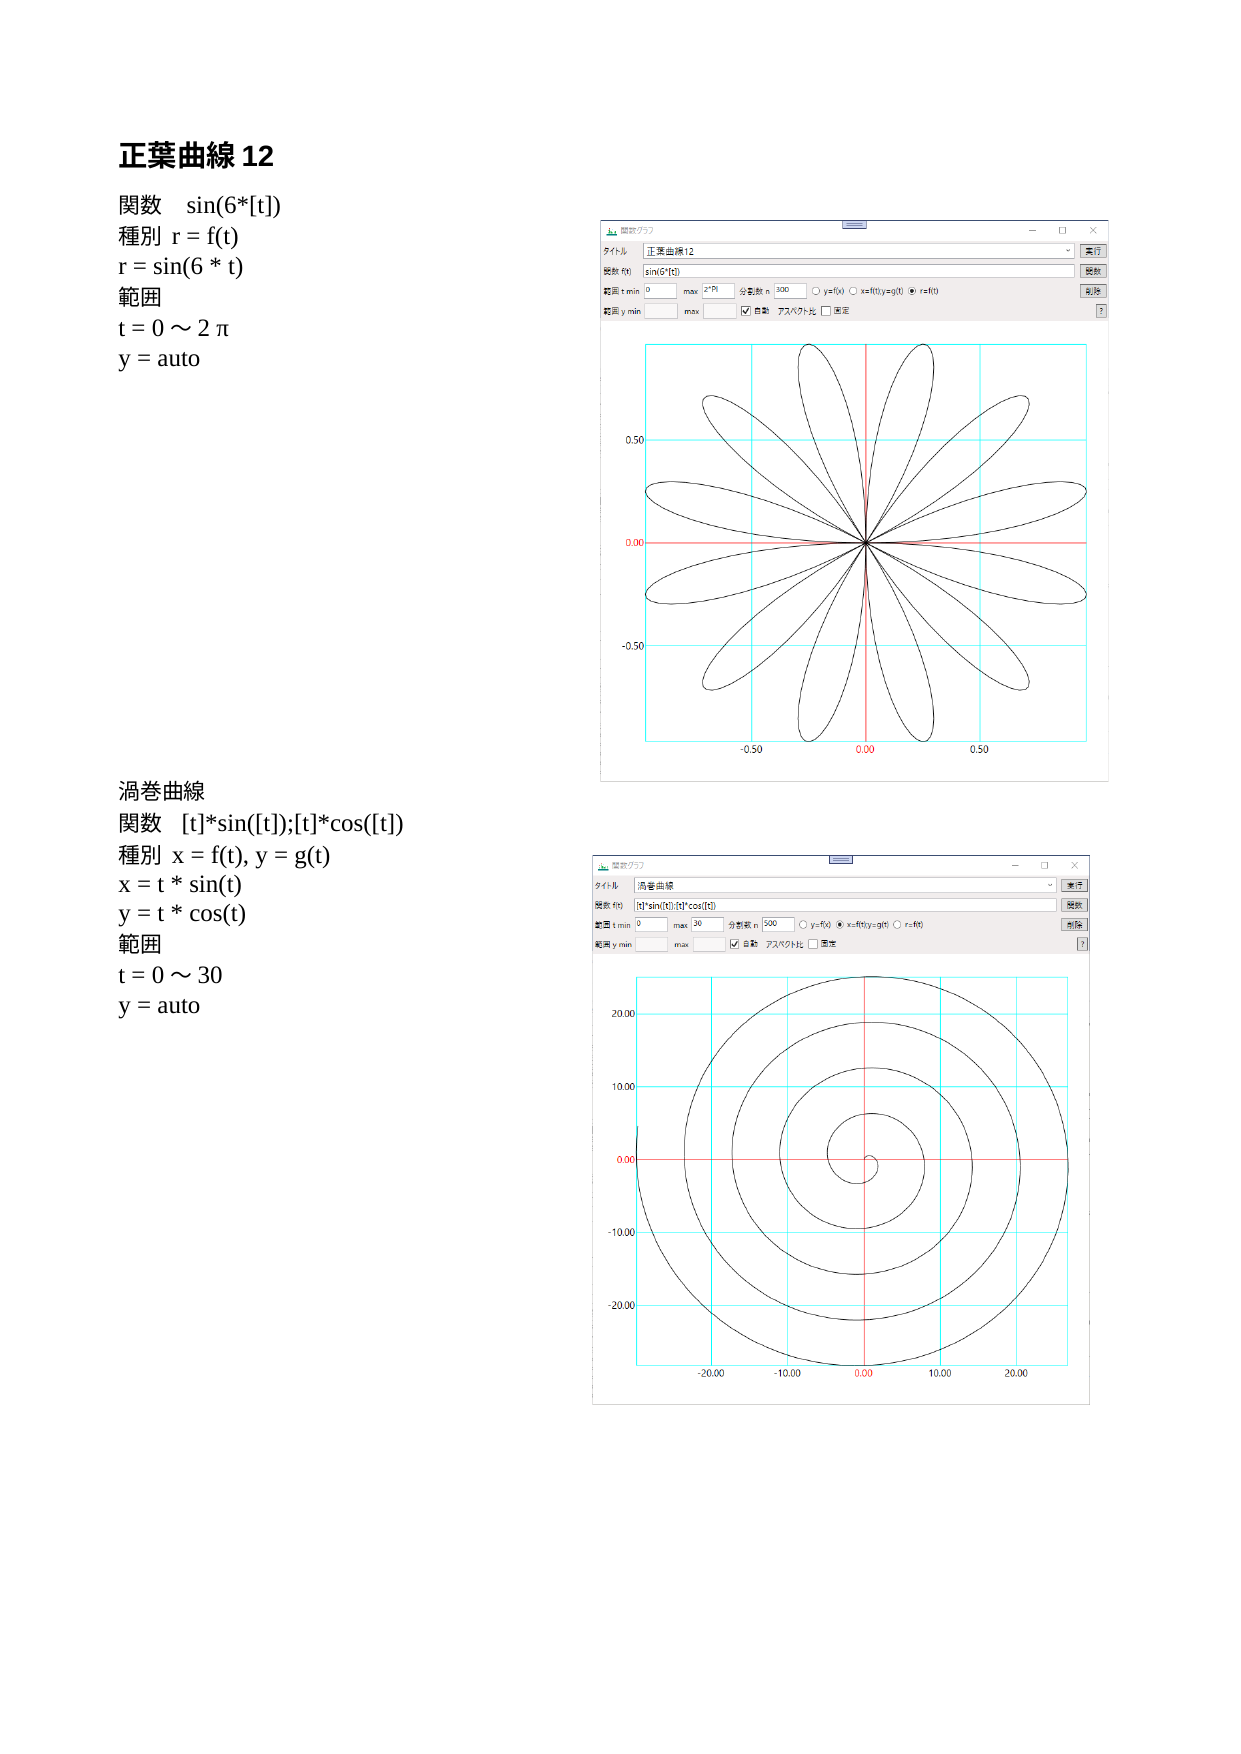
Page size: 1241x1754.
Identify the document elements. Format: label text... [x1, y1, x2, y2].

picture [600, 220, 1109, 782]
text [1109, 280, 1122, 311]
picture [592, 855, 1090, 1405]
text [1090, 958, 1122, 990]
subtitle 正葉曲線12 [118, 133, 1122, 175]
text y = auto [118, 990, 592, 1019]
text 渦巻曲線 [118, 774, 1122, 806]
text t = 0 ～ 2 π [118, 311, 600, 343]
text [1109, 343, 1122, 372]
text 関数 sin(6*[t]) [118, 188, 1122, 219]
text 関数 [t]*sin([t]);[t]*cos([t]) [118, 806, 1122, 838]
text 範囲 [118, 927, 592, 958]
text 種別 r = f(t) [118, 219, 1122, 251]
text [1090, 927, 1122, 958]
text y = t * cos(t) [118, 898, 592, 927]
text 範囲 [118, 280, 600, 311]
text r = sin(6 * t) [118, 251, 600, 280]
text x = t * sin(t) [118, 869, 592, 898]
text 種別 x = f(t), y = g(t) [118, 838, 1122, 869]
text [1090, 990, 1122, 1019]
text t = 0 ～ 30 [118, 958, 592, 990]
text [1090, 898, 1122, 927]
text y = auto [118, 343, 600, 372]
text [1109, 251, 1122, 280]
text [1109, 311, 1122, 343]
text [1090, 869, 1122, 898]
